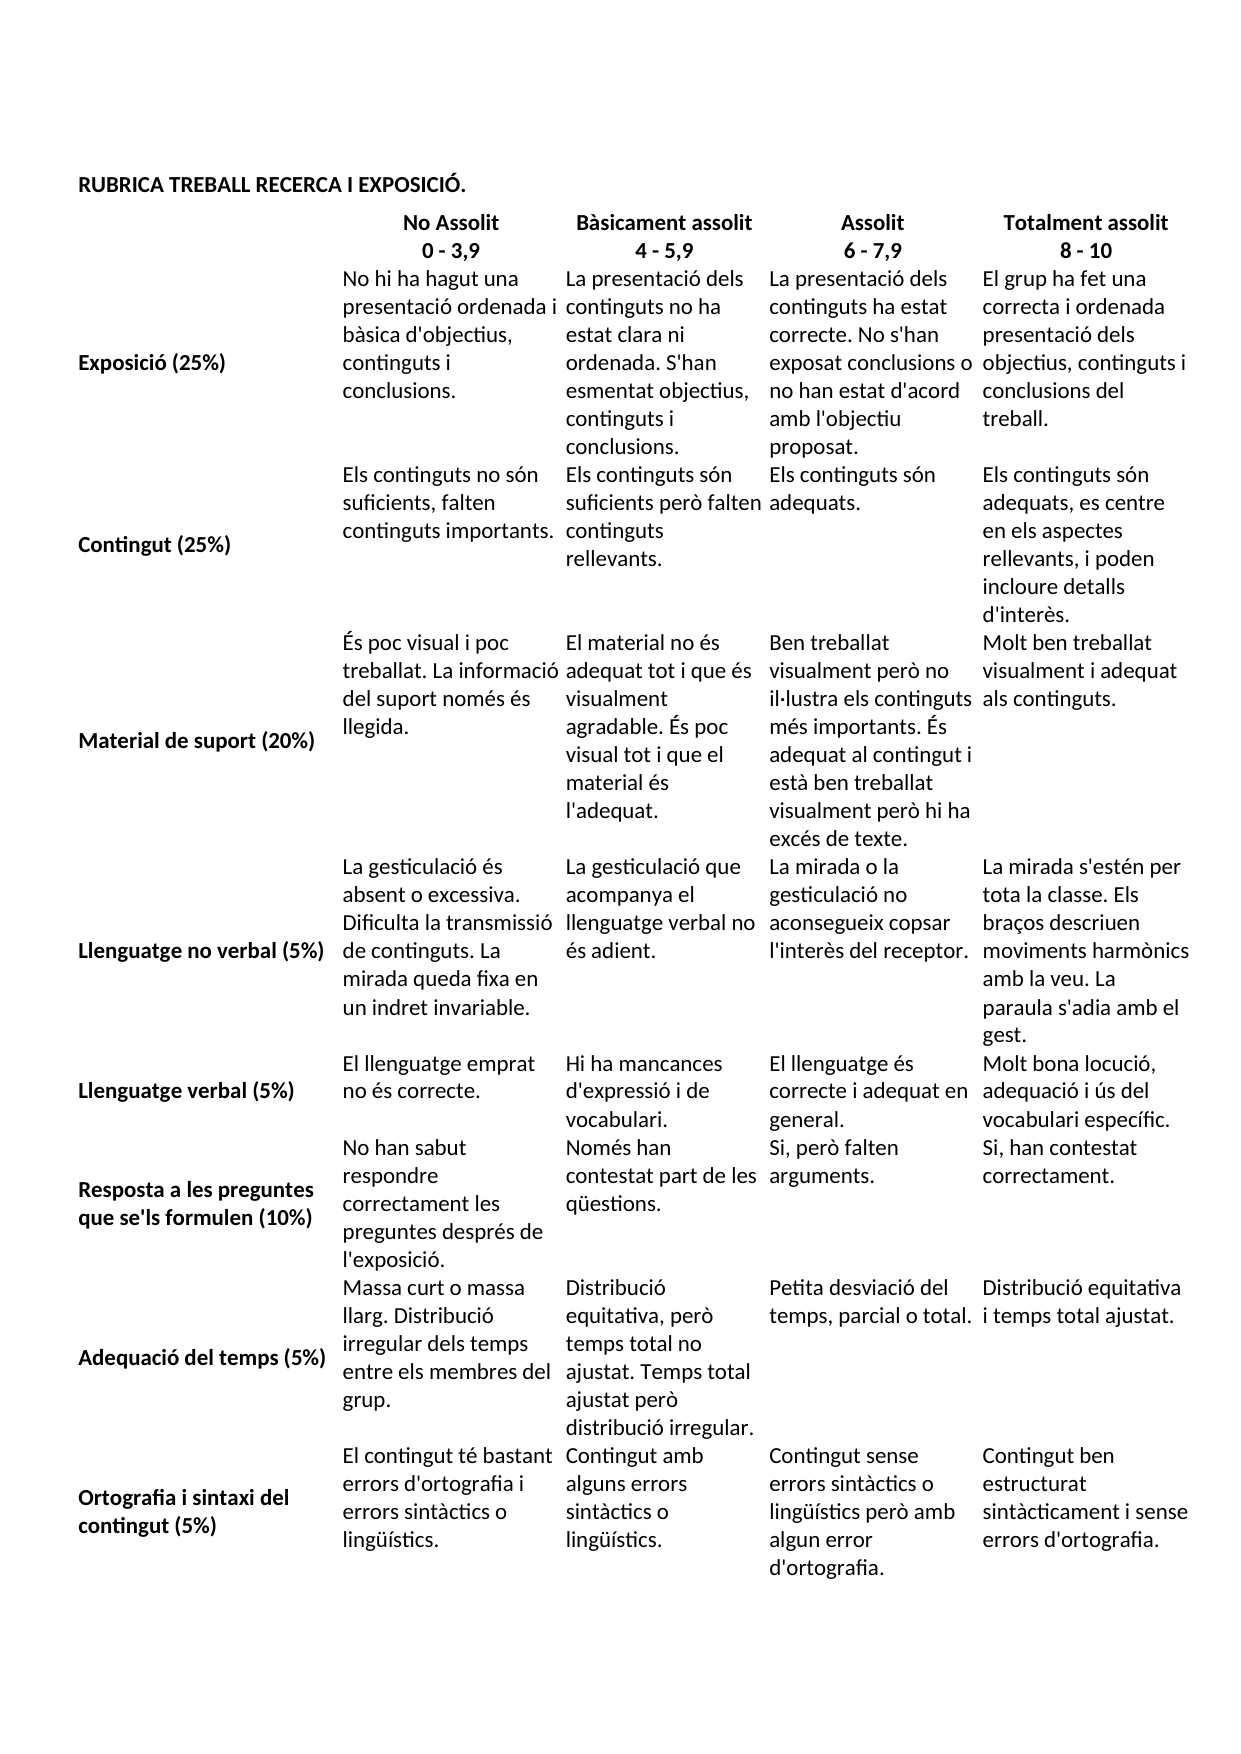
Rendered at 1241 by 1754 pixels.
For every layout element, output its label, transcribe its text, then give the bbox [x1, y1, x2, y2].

table_cell No Assolit 0 - 3,9 [339, 199, 562, 264]
table_cell Resposta a les preguntes que se'ls formulen (10%) [75, 1133, 339, 1273]
table_cell Ben treballat visualment però no il·lustra els continguts més importants. És adequat al contingut i està ben treballat visualment però hi ha excés de texte. [766, 628, 979, 852]
table_cell Si, han contestat correctament. [979, 1133, 1192, 1273]
table_cell Hi ha mancances d'expressió i de vocabulari. [563, 1049, 766, 1133]
table_cell Exposició (25%) [75, 264, 339, 460]
table_cell Adequació del temps (5%) [75, 1273, 339, 1441]
table_cell No hi ha hagut una presentació ordenada i bàsica d'objectius, continguts i conclusions. [339, 264, 562, 460]
table_cell Petita desviació del temps, parcial o total. [766, 1273, 979, 1441]
table_cell La mirada o la gesticulació no aconsegueix copsar l'interès del receptor. [766, 853, 979, 1049]
table_cell Totalment assolit 8 - 10 [979, 199, 1192, 264]
table_cell És poc visual i poc treballat. La informació del suport només és llegida. [339, 628, 562, 852]
table_cell Només han contestat part de les qüestions. [563, 1133, 766, 1273]
table_cell Contingut sense errors sintàctics o lingüístics però amb algun error d'ortografia. [766, 1441, 979, 1581]
table_header RUBRICA TREBALL RECERCA I EXPOSICIÓ. [75, 147, 1192, 198]
table_cell Si, però falten arguments. [766, 1133, 979, 1273]
table_cell Contingut amb alguns errors sintàctics o lingüístics. [563, 1441, 766, 1581]
table_cell Contingut ben estructurat sintàcticament i sense errors d'ortografia. [979, 1441, 1192, 1581]
table_cell El contingut té bastant errors d'ortografia i errors sintàctics o lingüístics. [339, 1441, 562, 1581]
table_cell Molt bona locució, adequació i ús del vocabulari específic. [979, 1049, 1192, 1133]
table_cell La presentació dels continguts ha estat correcte. No s'han exposat conclusions o no han estat d'acord amb l'objectiu proposat. [766, 264, 979, 460]
table_cell Els continguts són adequats, es centre en els aspectes rellevants, i poden incloure detalls d'interès. [979, 460, 1192, 628]
table_cell La presentació dels continguts no ha estat clara ni ordenada. S'han esmentat objectius, continguts i conclusions. [563, 264, 766, 460]
table_cell Molt ben treballat visualment i adequat als continguts. [979, 628, 1192, 852]
table_cell La gesticulació és absent o excessiva. Dificulta la transmissió de continguts. La mirada queda fixa en un indret invariable. [339, 853, 562, 1049]
table_cell Distribució equitativa, però temps total no ajustat. Temps total ajustat però distribució irregular. [563, 1273, 766, 1441]
table_cell El grup ha fet una correcta i ordenada presentació dels objectius, continguts i conclusions del treball. [979, 264, 1192, 460]
table_cell Assolit 6 - 7,9 [766, 199, 979, 264]
table_cell Ortografia i sintaxi del contingut (5%) [75, 1441, 339, 1581]
table_cell Distribució equitativa i temps total ajustat. [979, 1273, 1192, 1441]
table_cell Els continguts són adequats. [766, 460, 979, 628]
table_cell Els continguts no són suficients, falten continguts importants. [339, 460, 562, 628]
table_cell [75, 199, 339, 264]
table_cell La gesticulació que acompanya el llenguatge verbal no és adient. [563, 853, 766, 1049]
table_cell El llenguatge emprat no és correcte. [339, 1049, 562, 1133]
table_cell Els continguts són suficients però falten continguts rellevants. [563, 460, 766, 628]
table_cell El material no és adequat tot i que és visualment agradable. És poc visual tot i que el material és l'adequat. [563, 628, 766, 852]
table_cell Contingut (25%) [75, 460, 339, 628]
table_cell Massa curt o massa llarg. Distribució irregular dels temps entre els membres del grup. [339, 1273, 562, 1441]
table_cell El llenguatge és correcte i adequat en general. [766, 1049, 979, 1133]
table_cell No han sabut respondre correctament les preguntes després de l'exposició. [339, 1133, 562, 1273]
table_cell Llenguatge verbal (5%) [75, 1049, 339, 1133]
table_cell Bàsicament assolit 4 - 5,9 [563, 199, 766, 264]
table_cell Llenguatge no verbal (5%) [75, 853, 339, 1049]
table_cell La mirada s'estén per tota la classe. Els braços descriuen moviments harmònics amb la veu. La paraula s'adia amb el gest. [979, 853, 1192, 1049]
table_cell Material de suport (20%) [75, 628, 339, 852]
